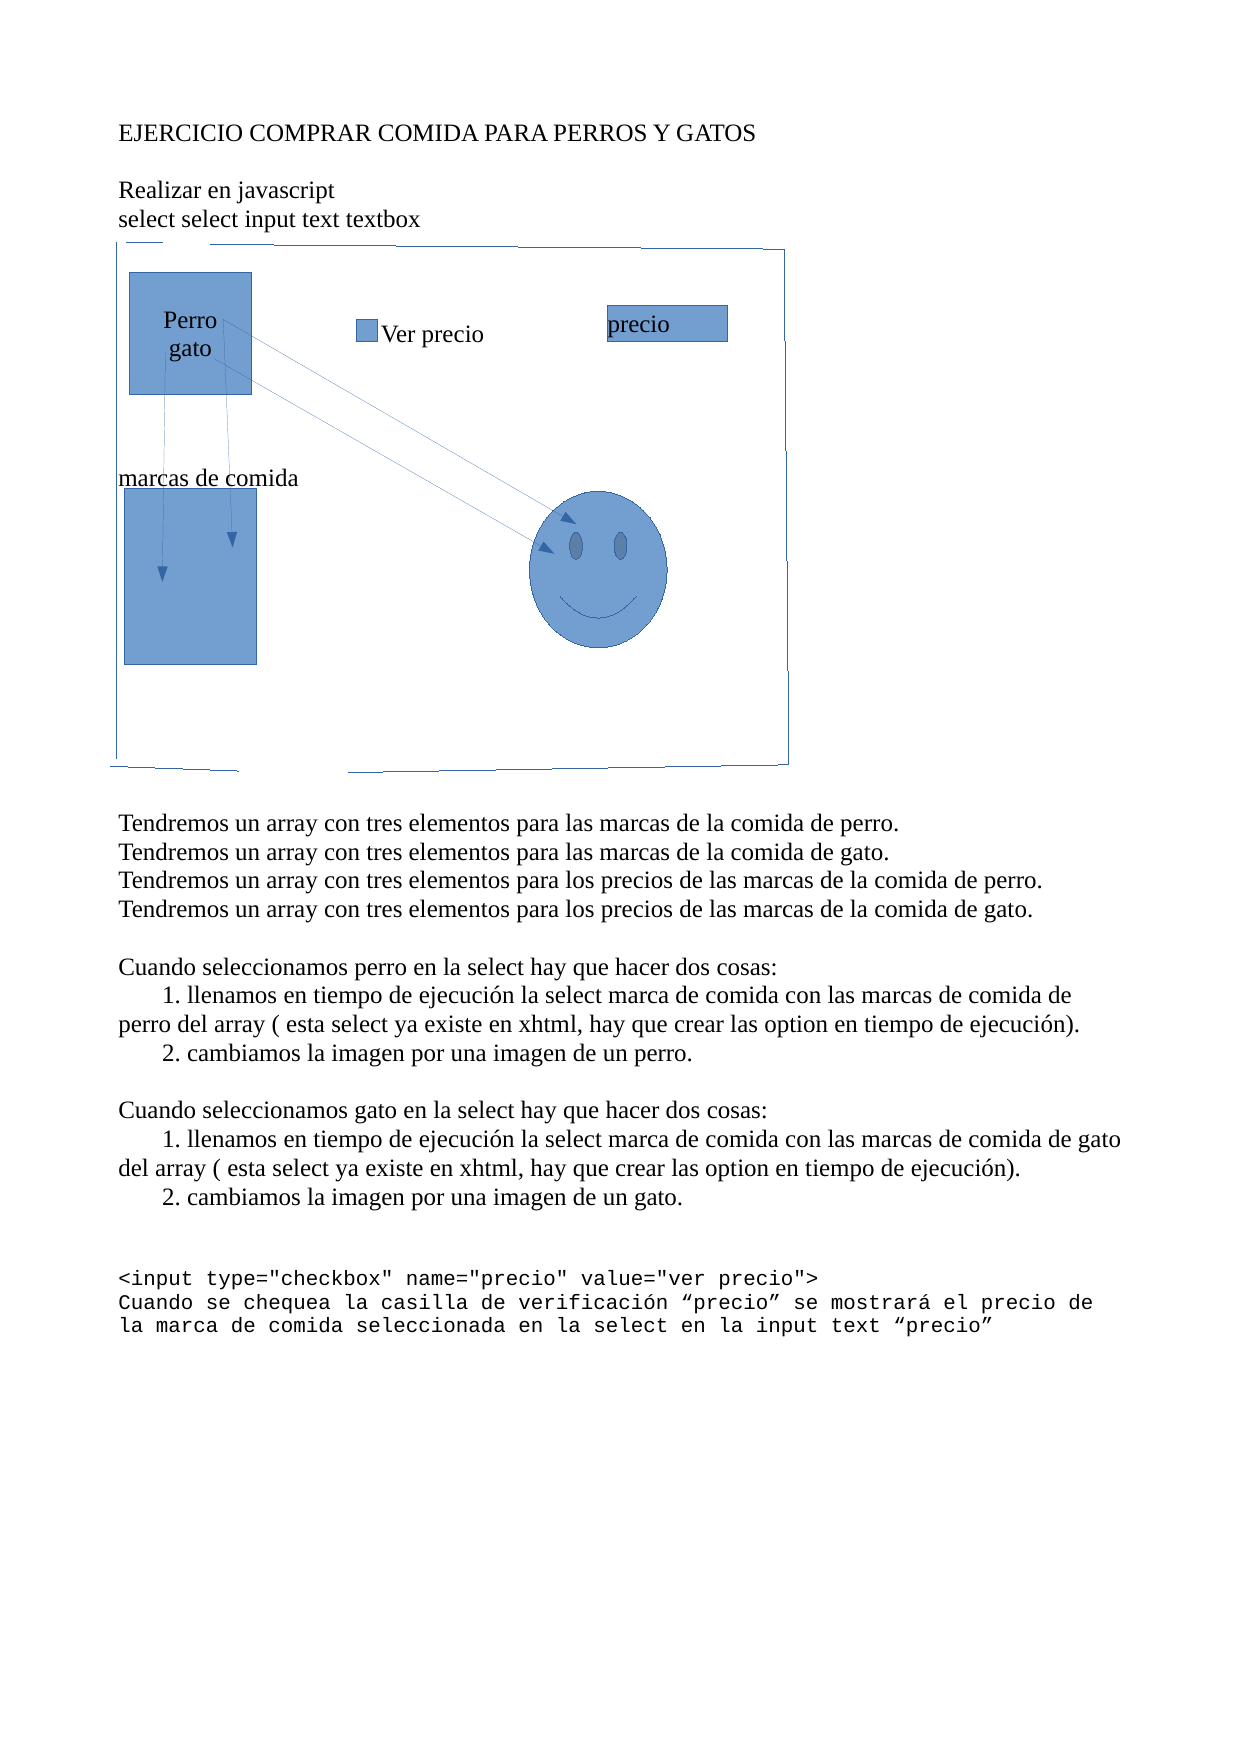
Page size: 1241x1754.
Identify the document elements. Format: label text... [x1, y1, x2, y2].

text 2. cambiamos la imagen por una imagen de un perro. [118, 1038, 1122, 1067]
text Cuando seleccionamos gato en la select hay que hacer dos cosas: [118, 1096, 1122, 1124]
text Cuando se chequea la casilla de verificación “precio” se mostrará el precio de la marca de comida seleccionada en la select en la input text “precio” [118, 1292, 1122, 1339]
text 1. llenamos en tiempo de ejecución la select marca de comida con las marcas de comida de gato del array ( esta select ya existe en xhtml, hay que crear las option en tiempo de ejecución). [118, 1124, 1122, 1182]
text <input type="checkbox" name="precio" value="ver precio"> [118, 1268, 1122, 1292]
text Tendremos un array con tres elementos para las marcas de la comida de perro. [118, 808, 1122, 837]
text Cuando seleccionamos perro en la select hay que hacer dos cosas: [118, 952, 1122, 981]
text marcas de comida [399, 463, 518, 492]
text Tendremos un array con tres elementos para los precios de las marcas de la comida de perro. [118, 866, 1122, 894]
text marcas de comida [230, 463, 444, 492]
text EJERCICIO COMPRAR COMIDA PARA PERROS Y GATOS [118, 118, 1122, 147]
text marcas de comida [164, 463, 229, 488]
text 2. cambiamos la imagen por una imagen de un gato. [118, 1182, 1122, 1211]
text [118, 319, 129, 348]
text Tendremos un array con tres elementos para las marcas de la comida de gato. [118, 837, 1122, 866]
text marcas de comida [787, 463, 1122, 492]
text select select input text textbox [118, 204, 1122, 233]
text Ver precio [252, 319, 1122, 348]
text marcas de comida [473, 463, 786, 492]
text Tendremos un array con tres elementos para los precios de las marcas de la comida de gato. [118, 894, 1122, 923]
text Realizar en javascript [118, 176, 1122, 204]
text marcas de comida [118, 463, 163, 492]
text 1. llenamos en tiempo de ejecución la select marca de comida con las marcas de comida de perro del array ( esta select ya existe en xhtml, hay que crear las option en tiempo de ejecución). [118, 981, 1122, 1038]
